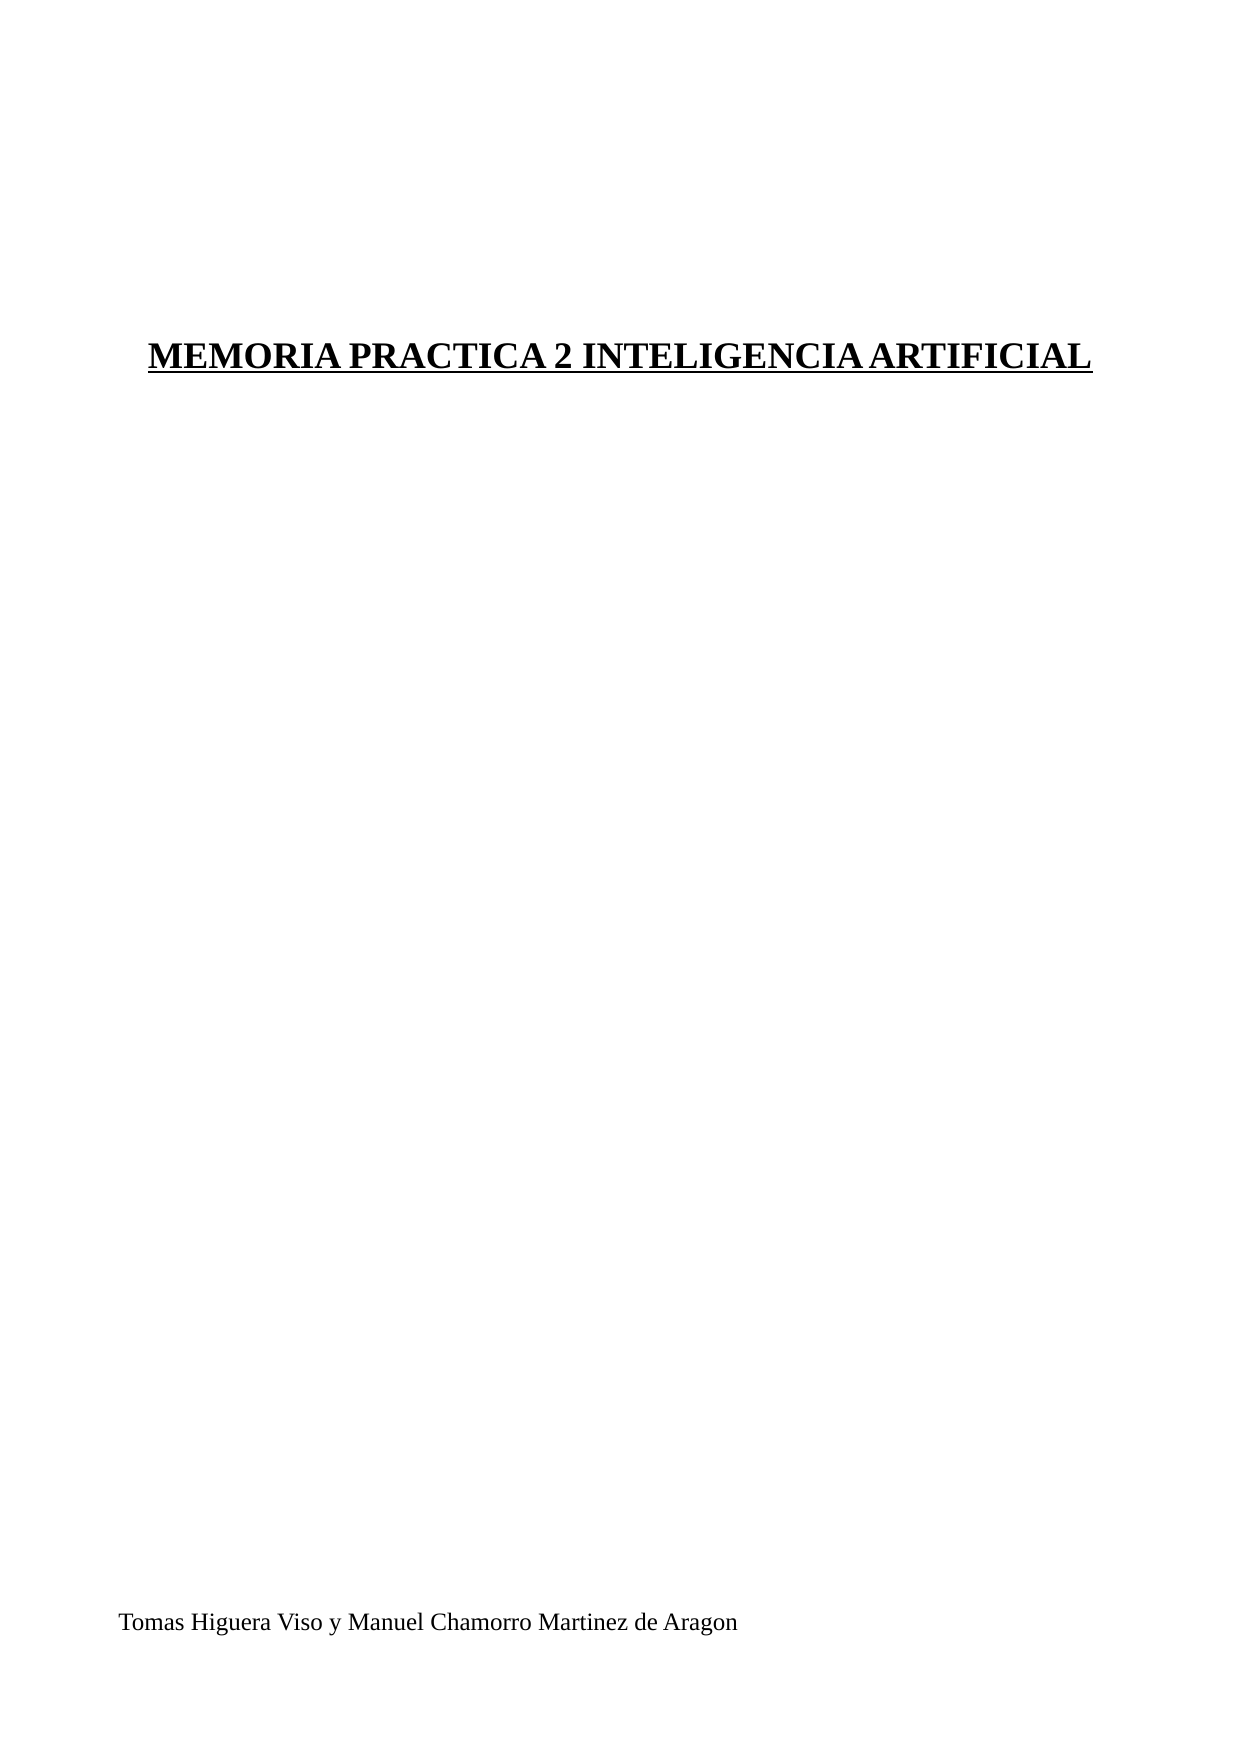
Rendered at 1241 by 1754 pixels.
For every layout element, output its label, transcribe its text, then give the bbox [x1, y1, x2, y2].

text MEMORIA PRACTICA 2 INTELIGENCIA ARTIFICIAL [118, 334, 1122, 377]
